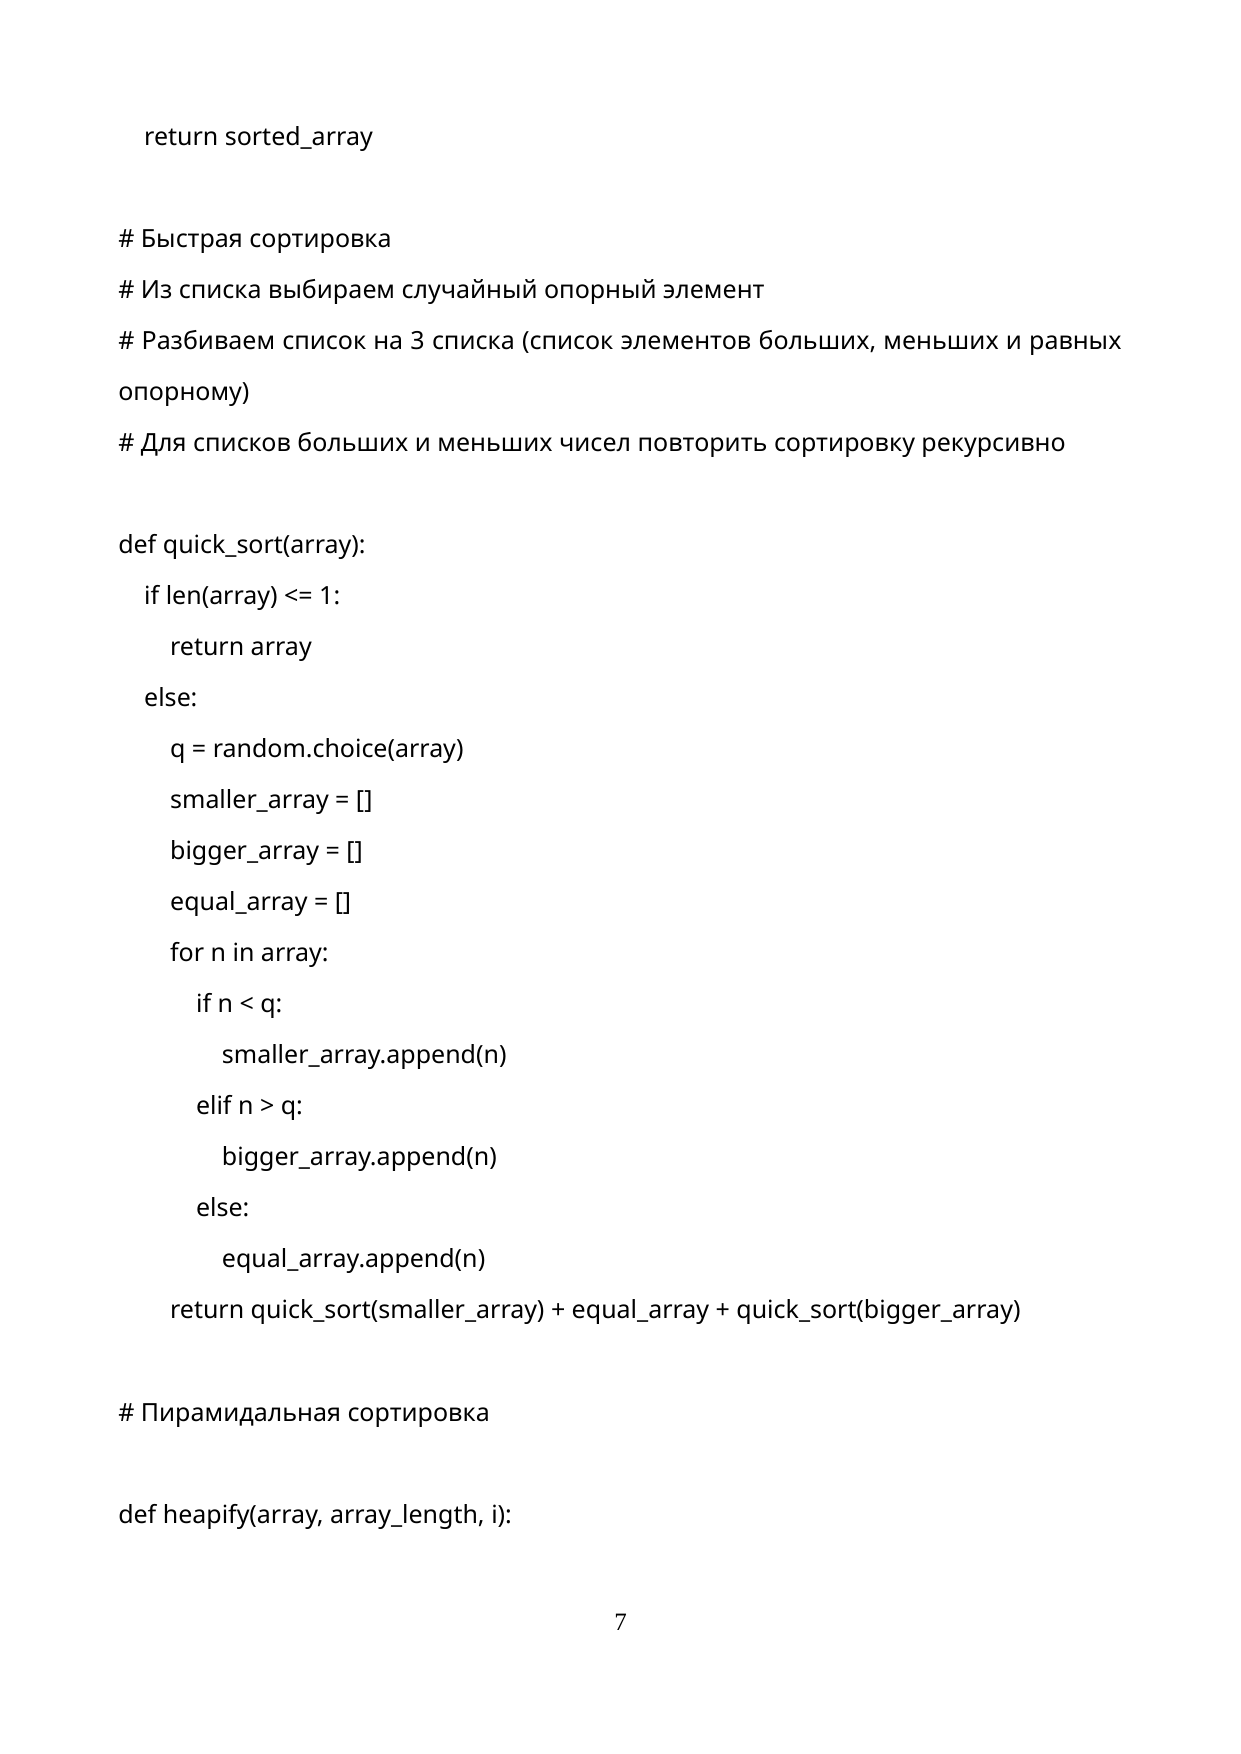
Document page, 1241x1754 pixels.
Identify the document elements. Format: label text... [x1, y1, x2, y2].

text equal_array = [] [118, 884, 1122, 918]
text # Из списка выбираем случайный опорный элемент [118, 271, 1122, 305]
text q = random.choice(array) [118, 731, 1122, 765]
text return quick_sort(smaller_array) + equal_array + quick_sort(bigger_array) [118, 1292, 1122, 1326]
text if n < q: [118, 986, 1122, 1020]
text elif n > q: [118, 1088, 1122, 1122]
text bigger_array.append(n) [118, 1139, 1122, 1173]
text # Быстрая сортировка [118, 220, 1122, 254]
text smaller_array = [] [118, 782, 1122, 816]
text else: [118, 679, 1122, 714]
text for n in array: [118, 935, 1122, 969]
text equal_array.append(n) [118, 1241, 1122, 1275]
text return sorted_array [118, 118, 1122, 152]
text def heapify(array, array_length, i): [118, 1496, 1122, 1530]
text # Пирамидальная сортировка [118, 1394, 1122, 1428]
text # Для списков больших и меньших чисел повторить сортировку рекурсивно [118, 424, 1122, 458]
text def quick_sort(array): [118, 526, 1122, 561]
text if len(array) <= 1: [118, 577, 1122, 612]
text smaller_array.append(n) [118, 1037, 1122, 1071]
text return array [118, 628, 1122, 663]
text else: [118, 1190, 1122, 1224]
text bigger_array = [] [118, 833, 1122, 867]
text # Разбиваем список на 3 списка (список элементов больших, меньших и равных опорному) [118, 322, 1122, 407]
